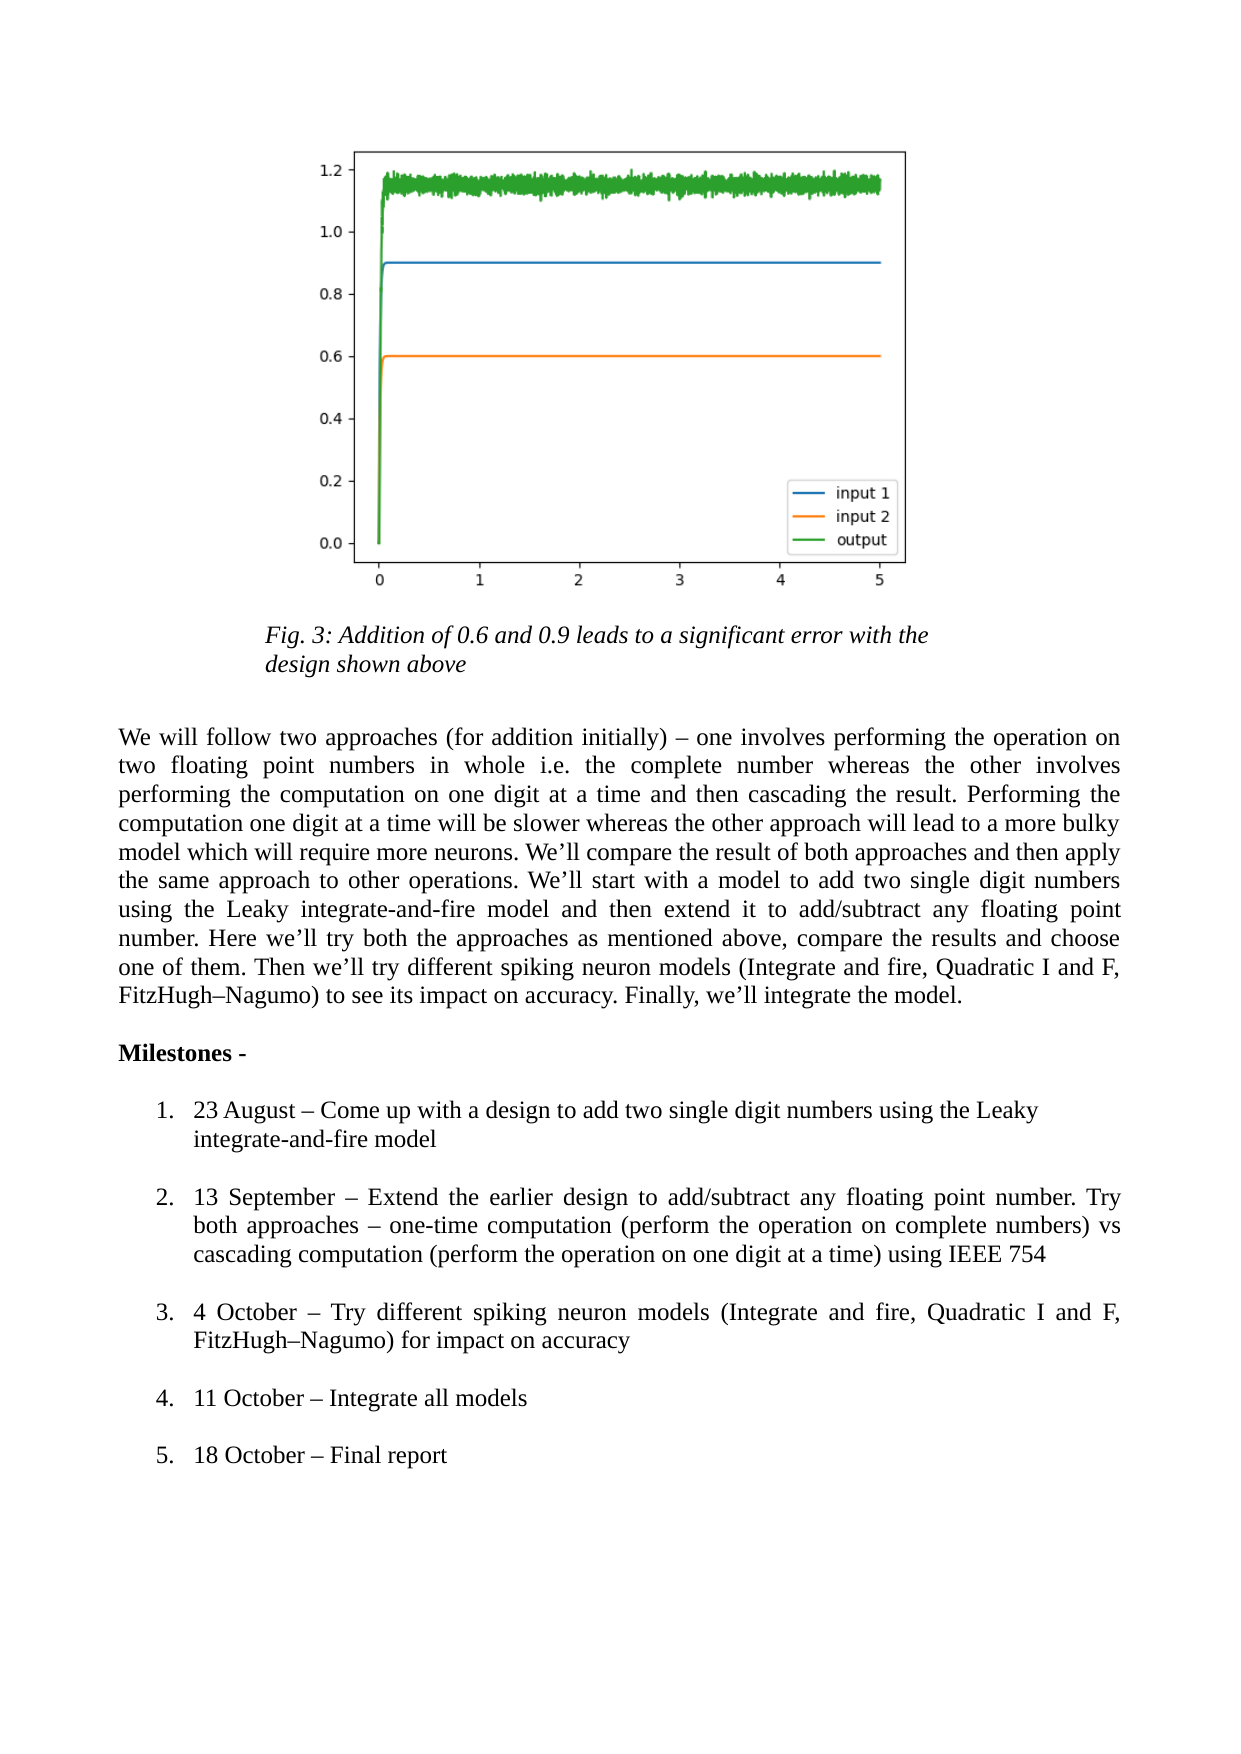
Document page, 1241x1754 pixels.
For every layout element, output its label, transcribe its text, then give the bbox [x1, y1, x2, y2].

picture [265, 145, 976, 621]
list 11 October – Integrate all models [156, 1383, 1122, 1412]
text Milestones - [118, 1038, 1122, 1067]
text We will follow two approaches (for addition initially) – one involves performing the operation on two floating point numbers in whole i.e. the complete number whereas the other involves performing the computation on one digit at a time and then cascading the result. Performing the computation one digit at a time will be slower whereas the other approach will lead to a more bulky model which will require more neurons. We’ll compare the result of both approaches and then apply the same approach to other operations. We’ll start with a model to add two single digit numbers using the Leaky integrate-and-fire model and then extend it to add/subtract any floating point number. Here we’ll try both the approaches as mentioned above, compare the results and choose one of them. Then we’ll try different spiking neuron models (Integrate and fire, Quadratic I and F, FitzHugh–Nagumo) to see its impact on accuracy. Finally, we’ll integrate the model. [118, 722, 1122, 1009]
list 23 August – Come up with a design to add two single digit numbers using the Leaky integrate-and-fire model [156, 1096, 1122, 1153]
list 18 October – Final report [156, 1441, 1122, 1498]
list 13 September – Extend the earlier design to add/subtract any floating point number. Try both approaches – one-time computation (perform the operation on complete numbers) vs cascading computation (perform the operation on one digit at a time) using IEEE 754 [156, 1182, 1122, 1268]
list 4 October – Try different spiking neuron models (Integrate and fire, Quadratic I and F, FitzHugh–Nagumo) for impact on accuracy [156, 1297, 1122, 1354]
text Fig. 3: Addition of 0.6 and 0.9 leads to a significant error with the design shown above [265, 621, 975, 678]
